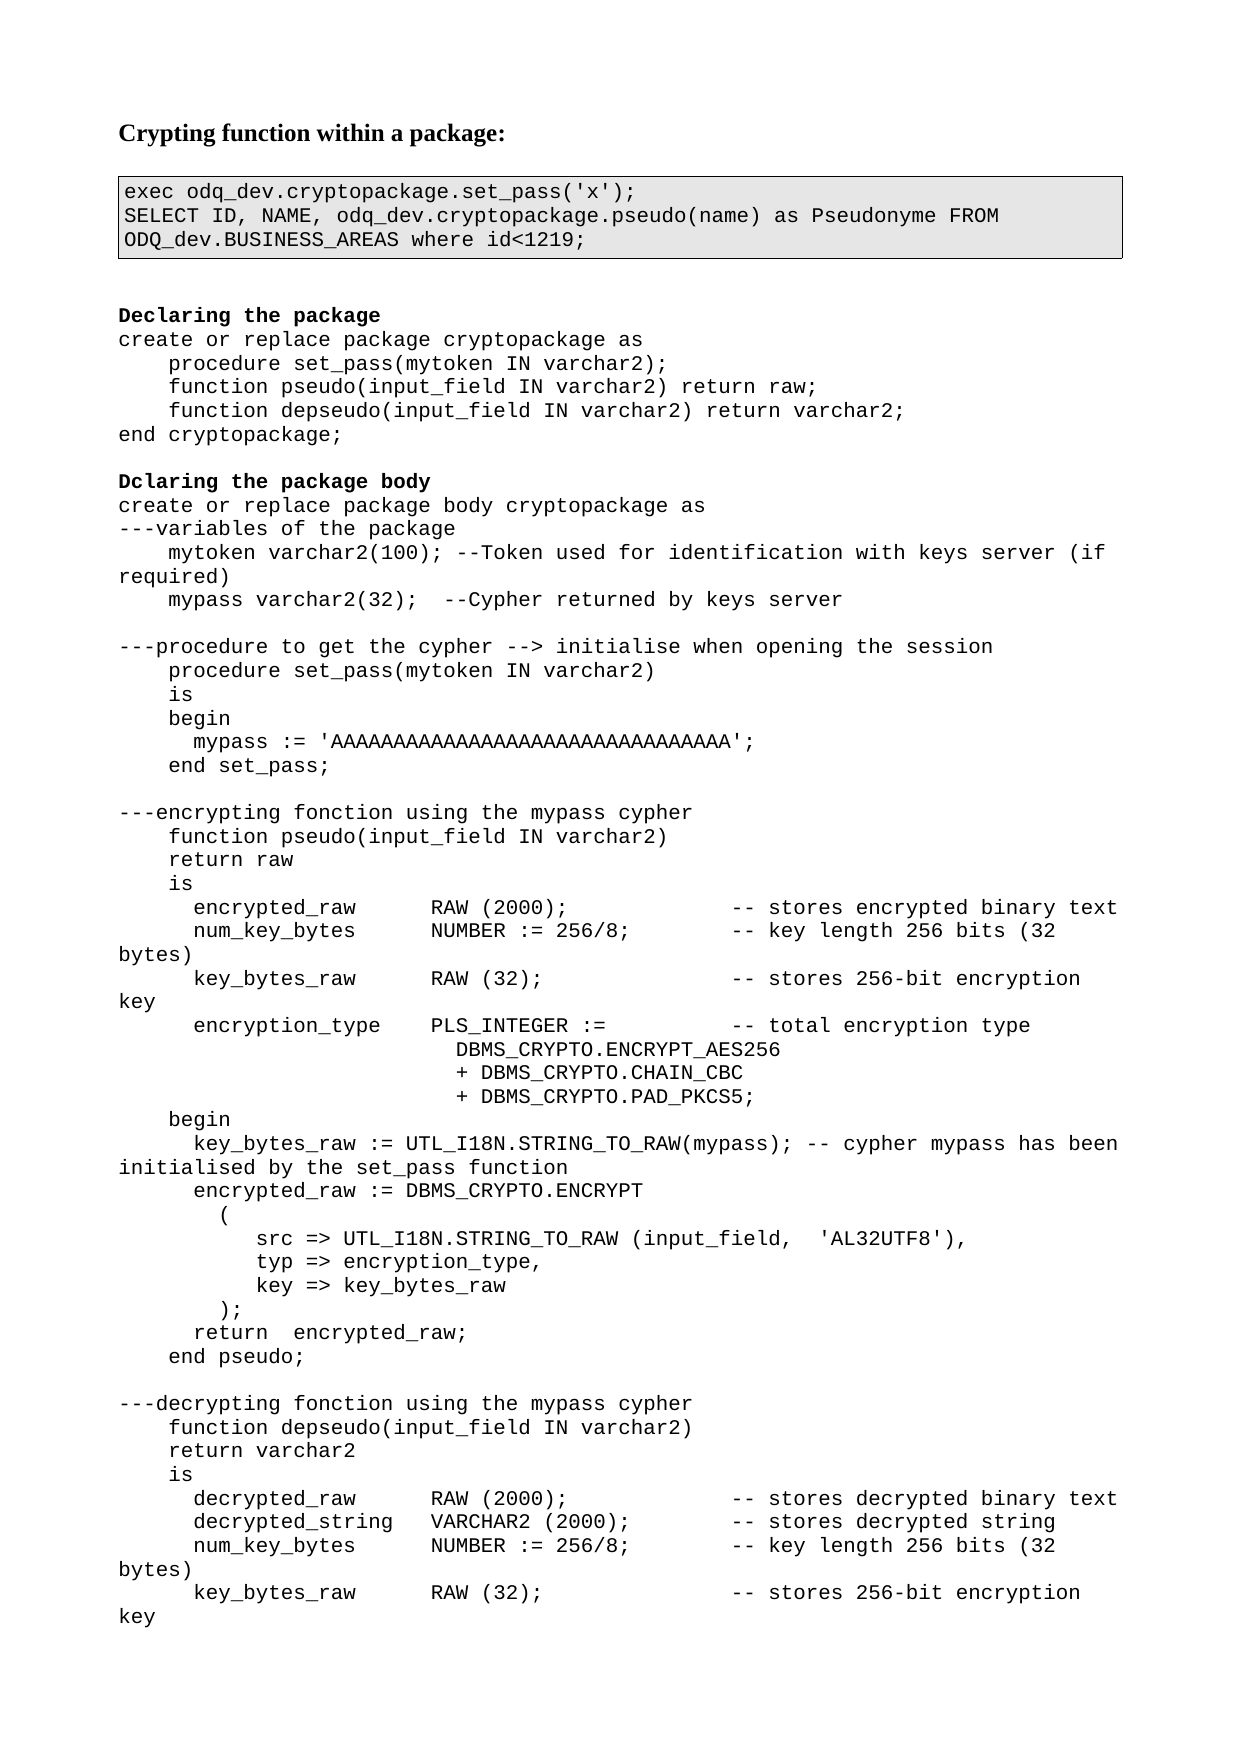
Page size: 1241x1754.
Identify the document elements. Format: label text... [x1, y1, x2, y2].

text ( [118, 1204, 1122, 1228]
text create or replace package body cryptopackage as [118, 495, 1122, 518]
text end pseudo; [118, 1346, 1122, 1369]
text return varchar2 [118, 1441, 1122, 1464]
text num_key_bytes NUMBER := 256/8; -- key length 256 bits (32 bytes) [118, 920, 1122, 968]
text mypass varchar2(32); --Cypher returned by keys server [118, 589, 1122, 613]
text Crypting function within a package: [118, 118, 1122, 147]
text num_key_bytes NUMBER := 256/8; -- key length 256 bits (32 bytes) [118, 1535, 1122, 1582]
text key_bytes_raw RAW (32); -- stores 256-bit encryption key [118, 968, 1122, 1015]
text encrypted_raw RAW (2000); -- stores encrypted binary text [118, 897, 1122, 920]
text function pseudo(input_field IN varchar2) [118, 826, 1122, 849]
text encrypted_raw := DBMS_CRYPTO.ENCRYPT [118, 1180, 1122, 1204]
text end set_pass; [118, 755, 1122, 778]
text ---procedure to get the cypher --> initialise when opening the session [118, 637, 1122, 660]
text encryption_type PLS_INTEGER := -- total encryption type [118, 1015, 1122, 1038]
text begin [118, 1109, 1122, 1133]
text end cryptopackage; [118, 424, 1122, 447]
text function pseudo(input_field IN varchar2) return raw; [118, 376, 1122, 400]
text mypass := 'AAAAAAAAAAAAAAAAAAAAAAAAAAAAAAAA'; [118, 731, 1122, 755]
text key => key_bytes_raw [118, 1275, 1122, 1299]
text procedure set_pass(mytoken IN varchar2) [118, 660, 1122, 684]
text function depseudo(input_field IN varchar2) return varchar2; [118, 400, 1122, 424]
text decrypted_raw RAW (2000); -- stores decrypted binary text [118, 1488, 1122, 1511]
text create or replace package cryptopackage as [118, 329, 1122, 353]
text ); [118, 1299, 1122, 1322]
text DBMS_CRYPTO.ENCRYPT_AES256 [118, 1038, 1122, 1062]
text + DBMS_CRYPTO.CHAIN_CBC [118, 1062, 1122, 1086]
text + DBMS_CRYPTO.PAD_PKCS5; [118, 1086, 1122, 1109]
text decrypted_string VARCHAR2 (2000); -- stores decrypted string [118, 1511, 1122, 1535]
text is [118, 1464, 1122, 1488]
text src => UTL_I18N.STRING_TO_RAW (input_field, 'AL32UTF8'), [118, 1228, 1122, 1251]
text function depseudo(input_field IN varchar2) [118, 1417, 1122, 1441]
table_header exec odq_dev.cryptopackage.set_pass('x'); SELECT ID, NAME, odq_dev.cryptopackage.pseudo(name) as Pseudonyme FROM ODQ_dev.BUSINESS_AREAS where id<1219; [119, 177, 1122, 258]
text Dclaring the package body [118, 471, 1122, 495]
text ---variables of the package [118, 518, 1122, 542]
text key_bytes_raw RAW (32); -- stores 256-bit encryption key [118, 1582, 1122, 1630]
text key_bytes_raw := UTL_I18N.STRING_TO_RAW(mypass); -- cypher mypass has been initialised by the set_pass function [118, 1133, 1122, 1180]
text typ => encryption_type, [118, 1251, 1122, 1275]
text ---decrypting fonction using the mypass cypher [118, 1393, 1122, 1417]
text return raw [118, 849, 1122, 873]
text is [118, 873, 1122, 897]
text return encrypted_raw; [118, 1322, 1122, 1346]
text procedure set_pass(mytoken IN varchar2); [118, 353, 1122, 376]
text is [118, 684, 1122, 707]
text ---encrypting fonction using the mypass cypher [118, 802, 1122, 826]
text Declaring the package [118, 306, 1122, 329]
text mytoken varchar2(100); --Token used for identification with keys server (if required) [118, 542, 1122, 589]
text begin [118, 707, 1122, 731]
